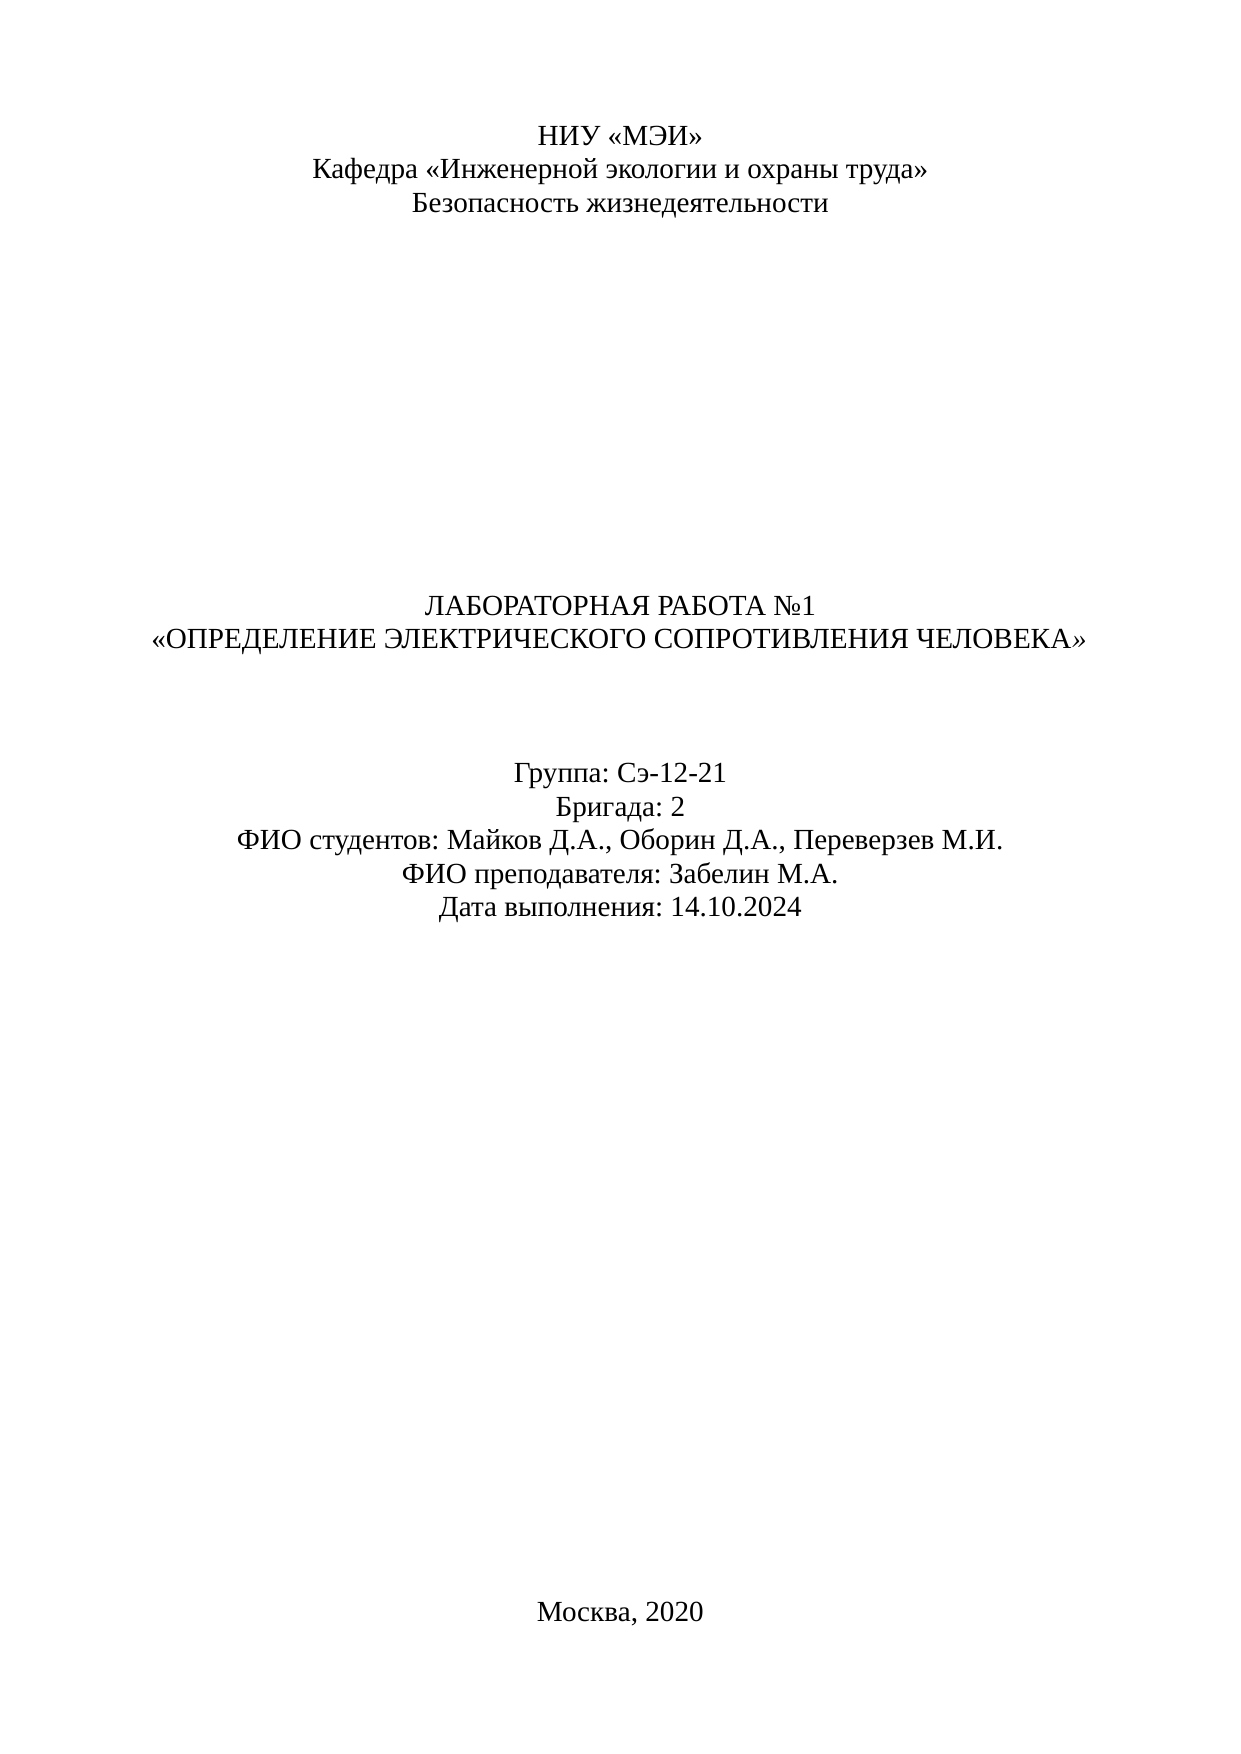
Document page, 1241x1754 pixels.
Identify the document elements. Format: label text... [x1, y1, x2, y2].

text Группа: Сэ-12-21 [118, 755, 1122, 789]
text ЛАБОРАТОРНАЯ РАБОТА №1 [118, 588, 1122, 621]
text Бригада: 2 [118, 789, 1122, 822]
text Безопасность жизнедеятельности [118, 185, 1122, 219]
text ФИО студентов: Майков Д.А., Оборин Д.А., Переверзев М.И. [118, 822, 1122, 856]
text Кафедра «Инженерной экологии и охраны труда» [118, 152, 1122, 185]
text НИУ «МЭИ» [118, 118, 1122, 152]
text Дата выполнения: 14.10.2024 [118, 889, 1122, 923]
text «ОПРЕДЕЛЕНИЕ ЭЛЕКТРИЧЕСКОГО СОПРОТИВЛЕНИЯ ЧЕЛОВЕКА» [118, 621, 1122, 655]
text ФИО преподавателя: Забелин М.А. [118, 856, 1122, 889]
text Москва, 2020 [118, 1594, 1122, 1627]
